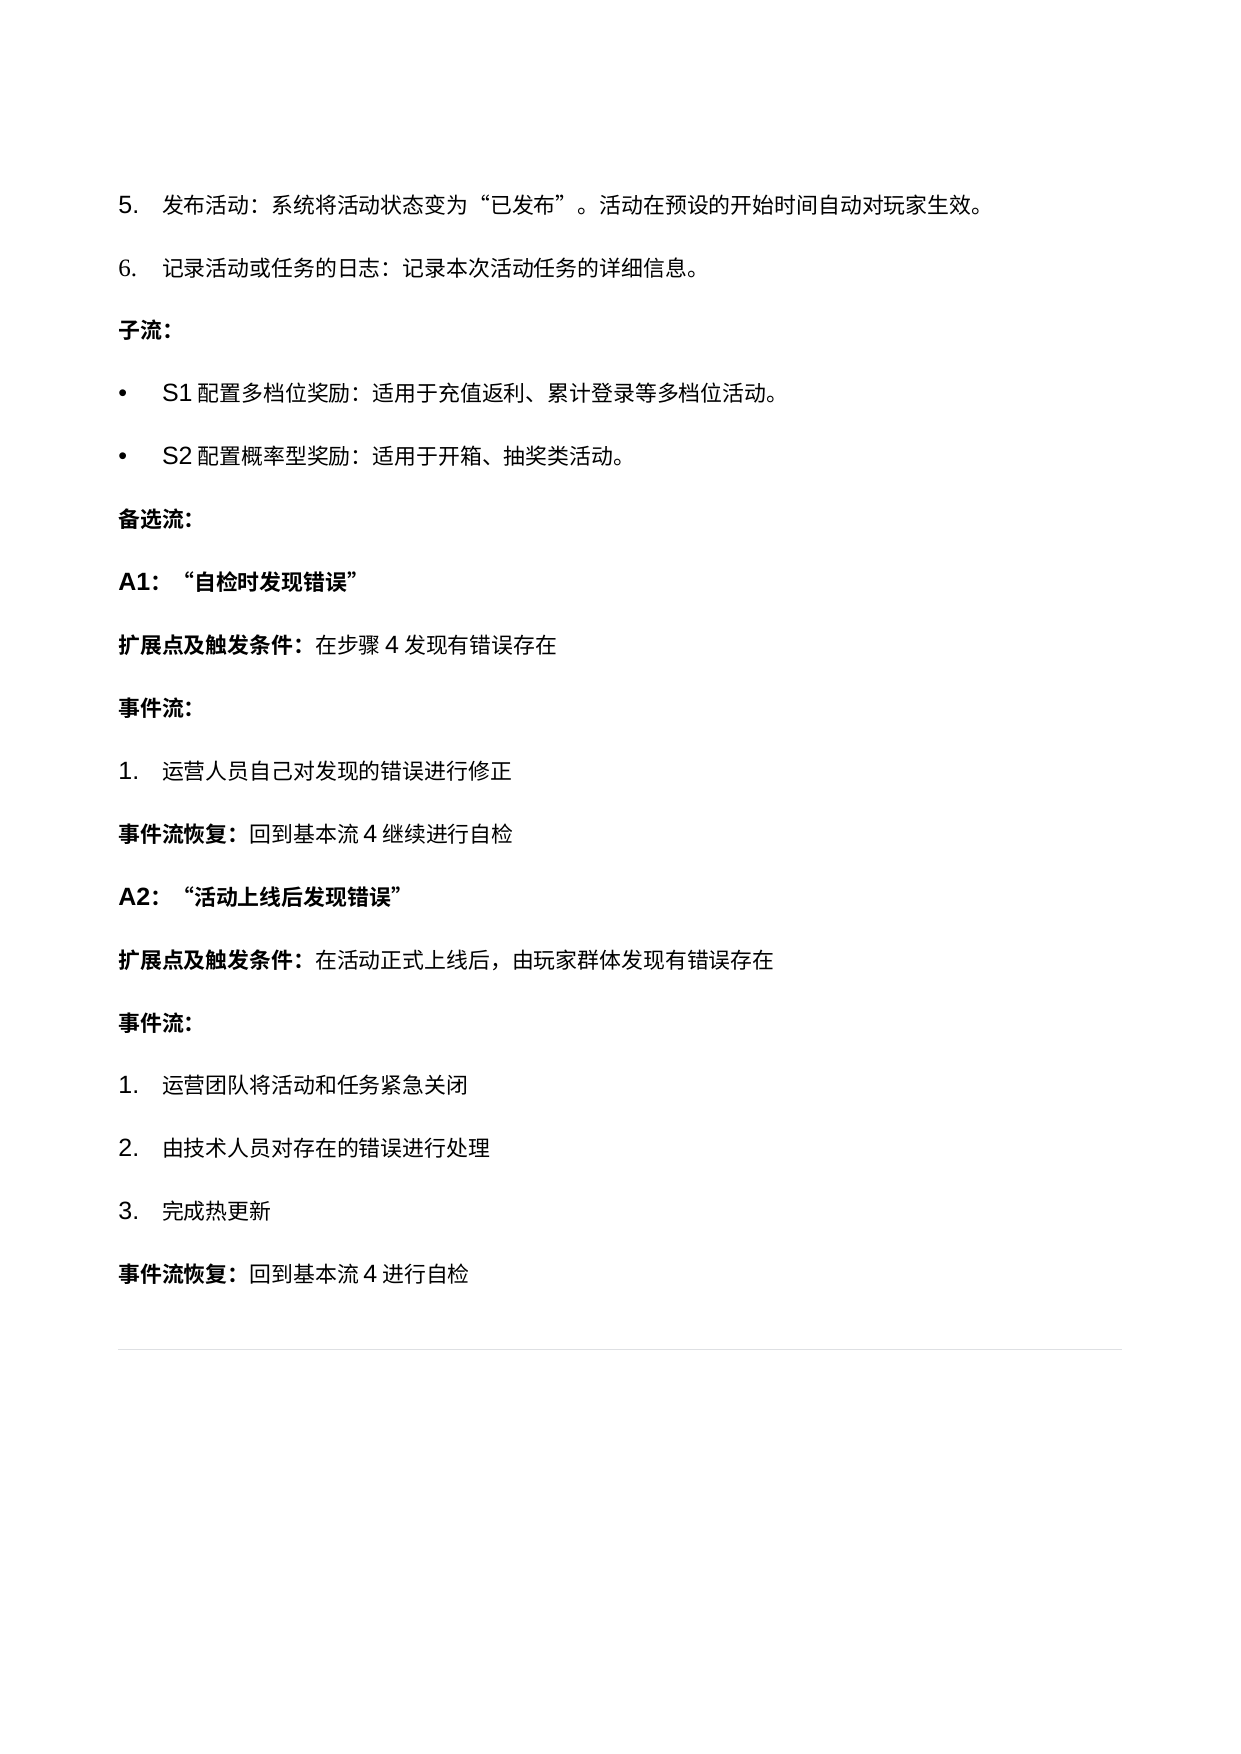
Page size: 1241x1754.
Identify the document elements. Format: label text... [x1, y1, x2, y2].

text 事件流恢复：回到基本流4进行自检 [118, 1257, 1122, 1289]
list S2配置概率型奖励：适用于开箱、抽奖类活动。 [118, 439, 1122, 471]
text 扩展点及触发条件：在步骤4发现有错误存在 [118, 628, 1122, 660]
list 发布活动：系统将活动状态变为“已发布”。活动在预设的开始时间自动对玩家生效。 [118, 188, 1122, 219]
text 事件流： [118, 691, 1122, 723]
list 记录活动或任务的日志：记录本次活动任务的详细信息。 [118, 251, 1122, 282]
text A1：“自检时发现错误” [118, 565, 1122, 597]
list 完成热更新 [118, 1194, 1122, 1226]
list S1配置多档位奖励：适用于充值返利、累计登录等多档位活动。 [118, 376, 1122, 408]
text 事件流恢复：回到基本流4继续进行自检 [118, 817, 1122, 848]
list 由技术人员对存在的错误进行处理 [118, 1131, 1122, 1163]
text 子流： [118, 313, 1122, 345]
list 运营团队将活动和任务紧急关闭 [118, 1068, 1122, 1100]
text 扩展点及触发条件：在活动正式上线后，由玩家群体发现有错误存在 [118, 943, 1122, 974]
text 备选流： [118, 502, 1122, 534]
list 运营人员自己对发现的错误进行修正 [118, 754, 1122, 786]
text A2：“活动上线后发现错误” [118, 880, 1122, 911]
text 事件流： [118, 1006, 1122, 1037]
